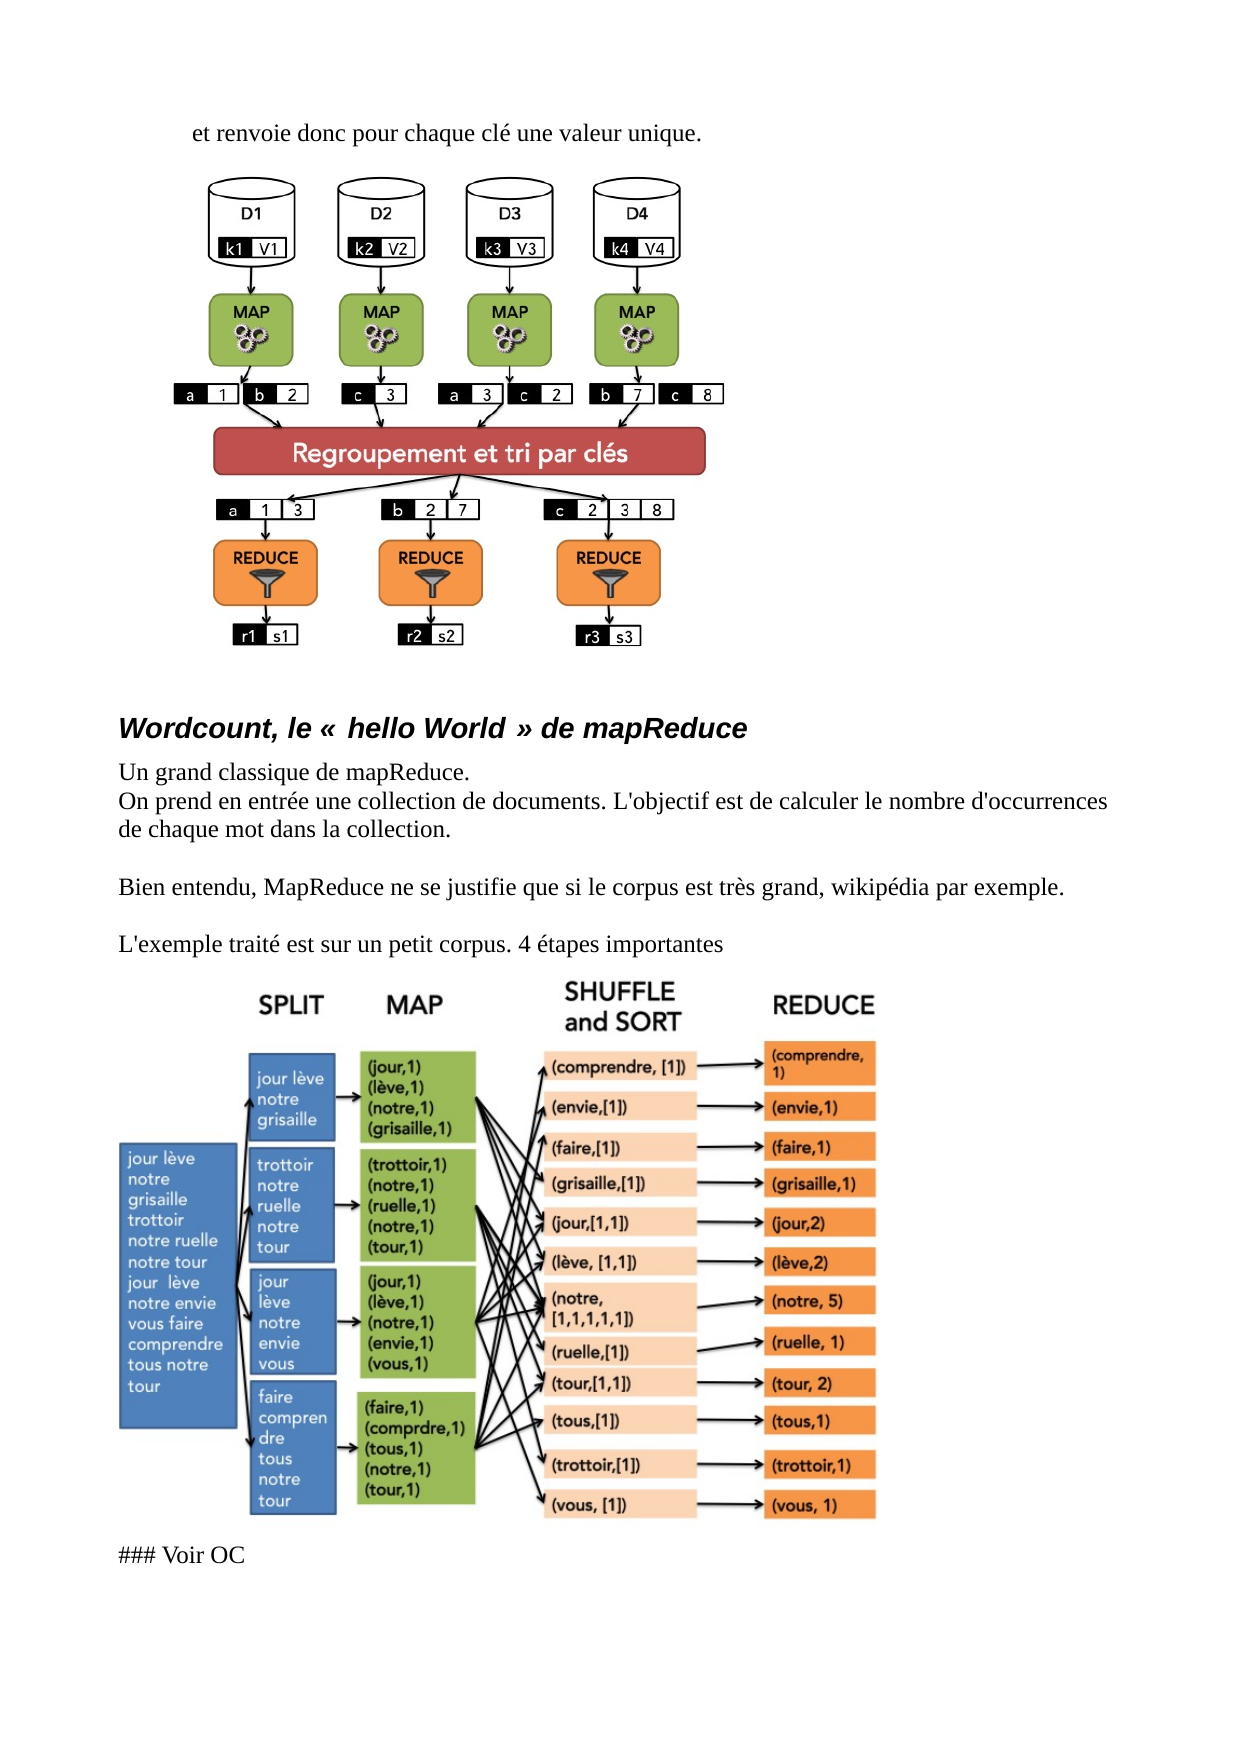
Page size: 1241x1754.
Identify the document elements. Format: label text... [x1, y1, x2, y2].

text ### Voir OC [118, 1541, 1122, 1569]
picture [118, 958, 894, 1541]
text L'exemple traité est sur un petit corpus. 4 étapes importantes [118, 929, 1122, 958]
text Bien entendu, MapReduce ne se justifie que si le corpus est très grand, wikipédia par exemple. [118, 872, 1122, 901]
list et renvoie donc pour chaque clé une valeur unique. [162, 118, 1122, 147]
subtitle Wordcount, le « hello World » de mapReduce [118, 711, 1122, 744]
text On prend en entrée une collection de documents. L'objectif est de calculer le nombre d'occurrences de chaque mot dans la collection. [118, 786, 1122, 843]
text Un grand classique de mapReduce. [118, 757, 1122, 786]
picture [118, 159, 782, 658]
